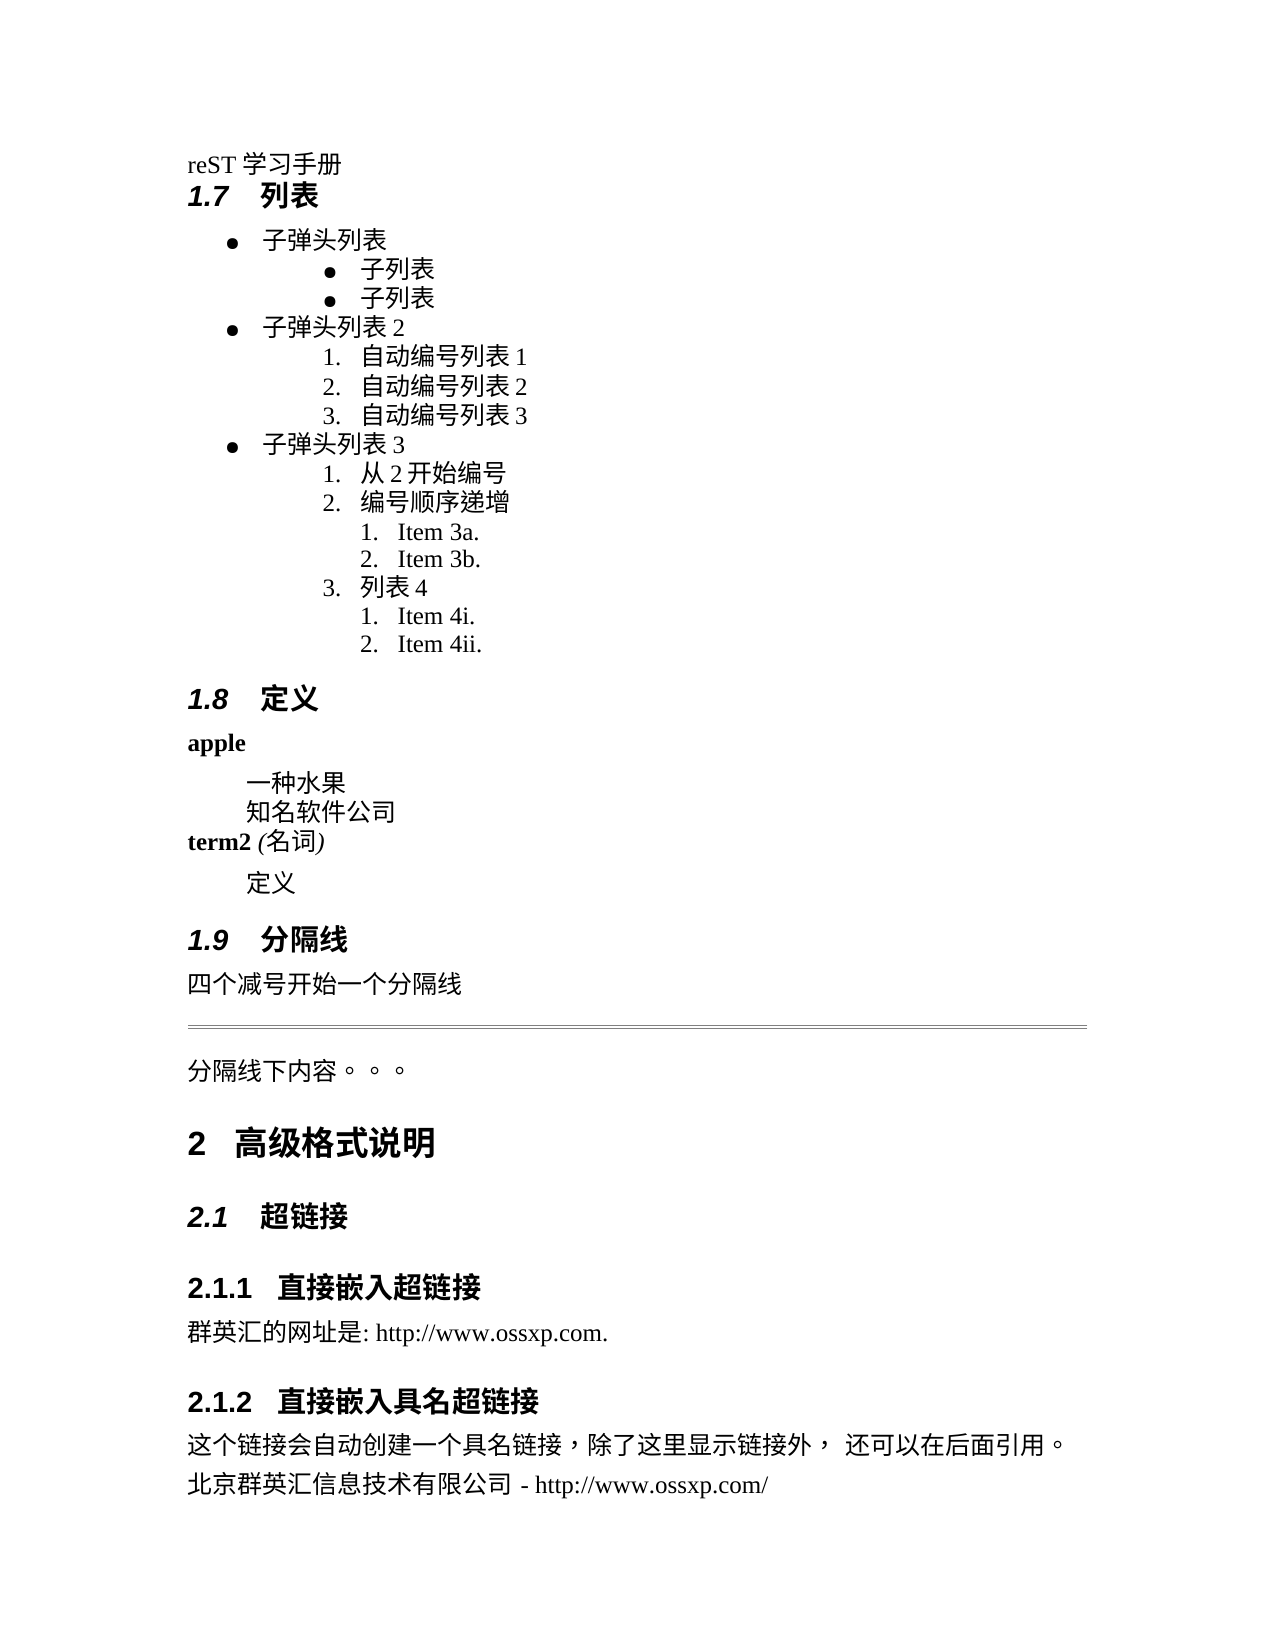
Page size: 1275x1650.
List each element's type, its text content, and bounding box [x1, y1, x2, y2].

subtitle 2.1.2 直接嵌入具名超链接 [187, 1385, 1087, 1419]
subtitle 2.1 超链接 [187, 1200, 1087, 1234]
list 自动编号列表1 [322, 343, 967, 372]
list 子弹头列表2 [225, 313, 1087, 343]
text 定义 [247, 869, 1087, 898]
text apple [187, 729, 1087, 757]
text term2 (名词) [187, 828, 1087, 857]
list 子弹头列表3 [225, 430, 1087, 459]
subtitle 2 高级格式说明 [187, 1124, 1087, 1163]
list 自动编号列表3 [322, 401, 967, 430]
list 子弹头列表 [225, 226, 1087, 255]
subtitle 1.8 定义 [187, 683, 1087, 717]
text 一种水果 [247, 769, 1087, 798]
list Item 3a. [360, 518, 967, 545]
list 从2开始编号 [322, 459, 967, 488]
text 这个链接会自动创建一个具名链接，除了这里显示链接外， 还可以在后面引用。 [187, 1431, 1087, 1461]
list 编号顺序递增 [322, 488, 967, 518]
text 知名软件公司 [247, 798, 1087, 828]
list 子列表 [322, 284, 967, 313]
list Item 3b. [360, 545, 967, 573]
subtitle 1.9 分隔线 [187, 923, 1087, 957]
list 自动编号列表2 [322, 372, 967, 401]
text 四个减号开始一个分隔线 [187, 970, 1087, 999]
list Item 4ii. [360, 630, 967, 658]
list 子列表 [322, 255, 967, 284]
text 群英汇的网址是: http://www.ossxp.com. [187, 1318, 1087, 1347]
list Item 4i. [360, 602, 967, 630]
subtitle 2.1.1 直接嵌入超链接 [187, 1272, 1087, 1306]
subtitle 1.7 列表 [187, 179, 1087, 213]
list 列表4 [322, 573, 967, 602]
text 分隔线下内容。。。 [187, 1057, 1087, 1086]
